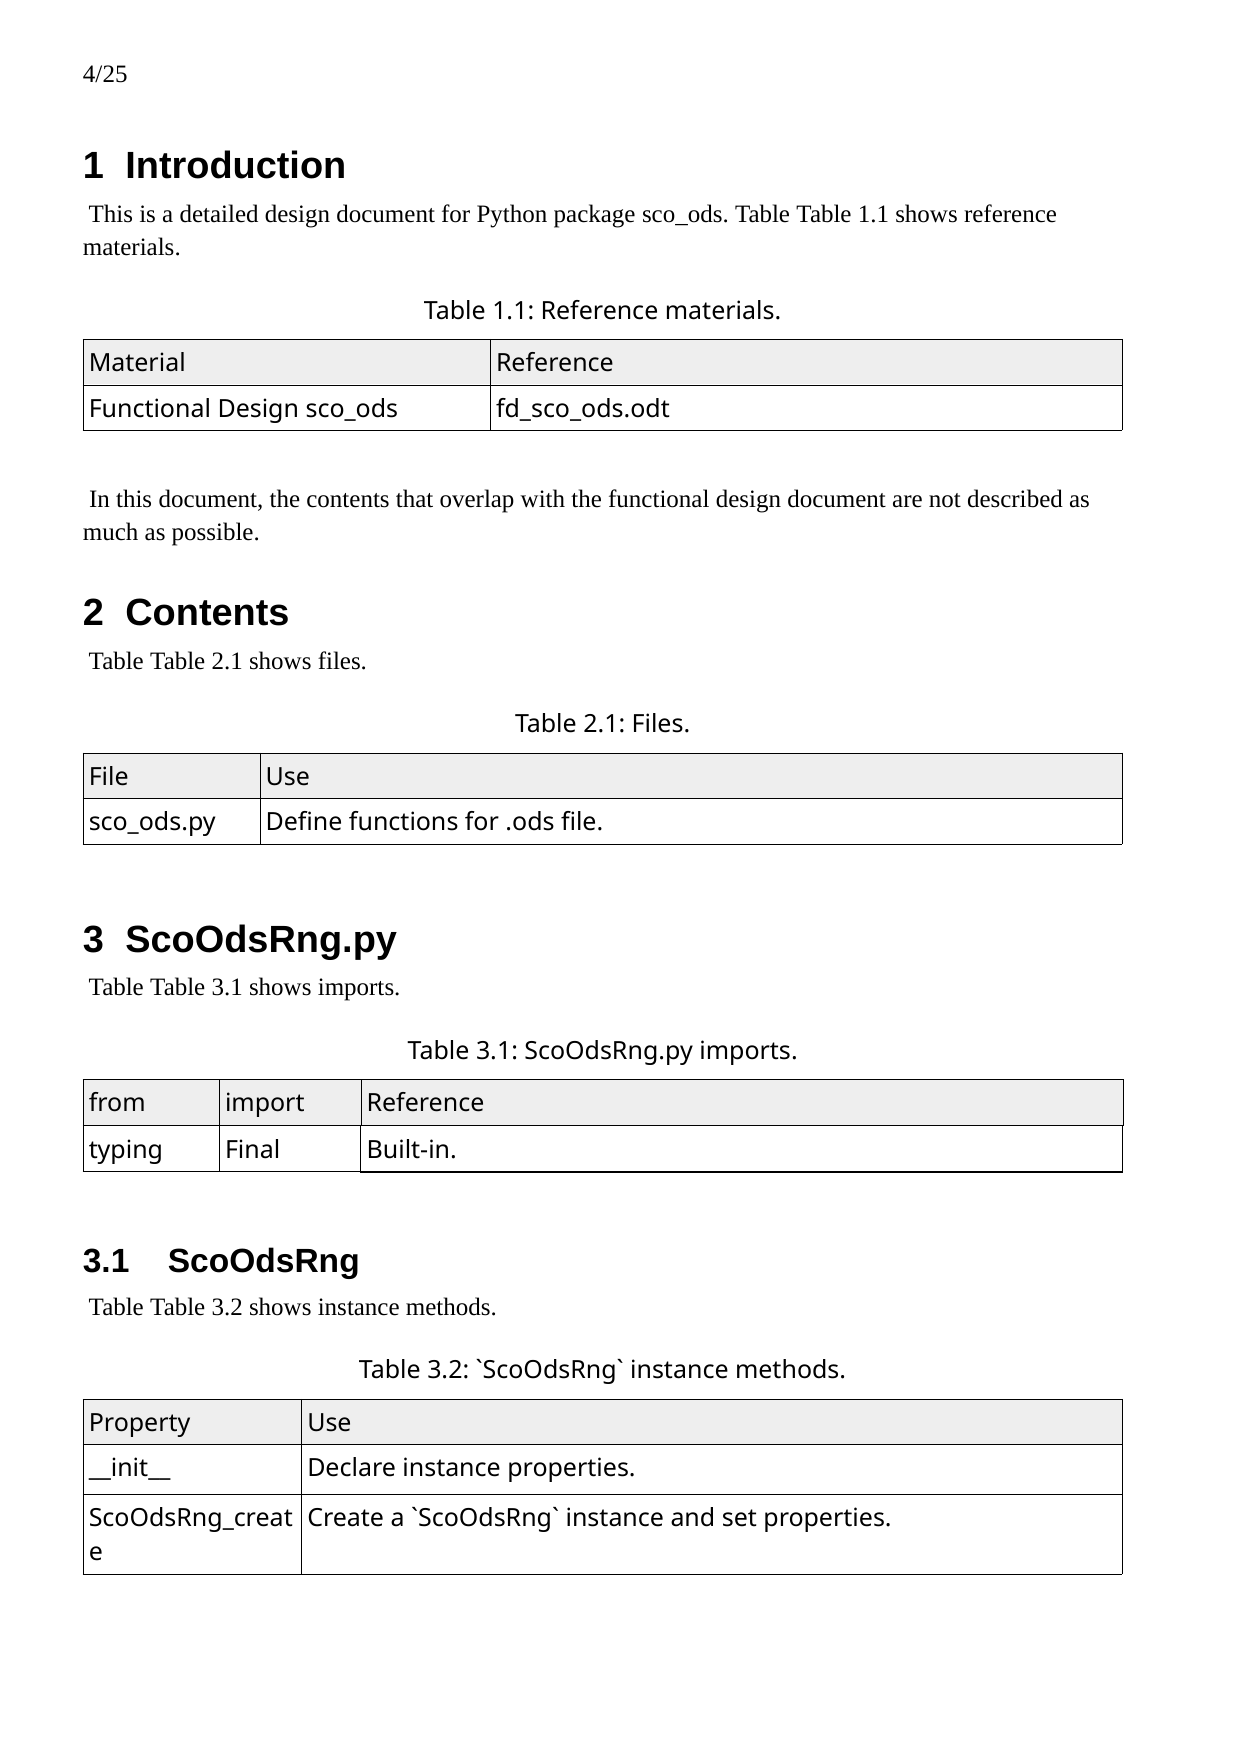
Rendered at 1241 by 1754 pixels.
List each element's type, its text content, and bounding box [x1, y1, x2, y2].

table_cell fd_sco_ods.odt [491, 386, 1122, 430]
table_header Use [302, 1400, 1122, 1444]
subtitle ScoOdsRng [83, 1241, 1122, 1279]
table_cell sco_ods.py [84, 799, 260, 844]
text Table 3.2: `ScoOdsRng` instance methods. [83, 1352, 1122, 1386]
text Table 3.1 shows imports. [83, 972, 1122, 1001]
table_header Material [84, 340, 490, 384]
table_cell Final [220, 1126, 360, 1171]
subtitle ScoOdsRng.py [83, 916, 1122, 960]
table_header File [84, 754, 260, 798]
table_cell Create a `ScoOdsRng` instance and set properties. [302, 1495, 1122, 1574]
text Table 3.2 shows instance methods. [83, 1292, 1122, 1321]
table_cell __init__ [84, 1445, 301, 1494]
table_header Use [261, 754, 1122, 798]
table_header Reference [362, 1080, 1123, 1125]
text Table 2.1 shows files. [83, 646, 1122, 674]
table_cell Define functions for .ods file. [261, 799, 1122, 844]
table_header Reference [491, 340, 1122, 384]
table_cell Built-in. [361, 1126, 1122, 1171]
subtitle Contents [83, 589, 1122, 633]
table_cell Functional Design sco_ods [84, 386, 490, 430]
text This is a detailed design document for Python package sco_ods. Table 1.1 shows reference materials. [83, 199, 1122, 261]
text Table 3.1: ScoOdsRng.py imports. [83, 1033, 1122, 1067]
table_header import [220, 1080, 361, 1125]
table_header from [84, 1080, 219, 1125]
text Table 2.1: Files. [83, 706, 1122, 740]
subtitle Introduction [83, 143, 1122, 187]
text In this document, the contents that overlap with the functional design document are not described as much as possible. [83, 484, 1122, 546]
text Table 1.1: Reference materials. [83, 292, 1122, 326]
table_cell ScoOdsRng_create [84, 1495, 301, 1574]
table_header Property [84, 1400, 301, 1444]
table_cell typing [84, 1126, 219, 1171]
table_cell Declare instance properties. [302, 1445, 1122, 1494]
